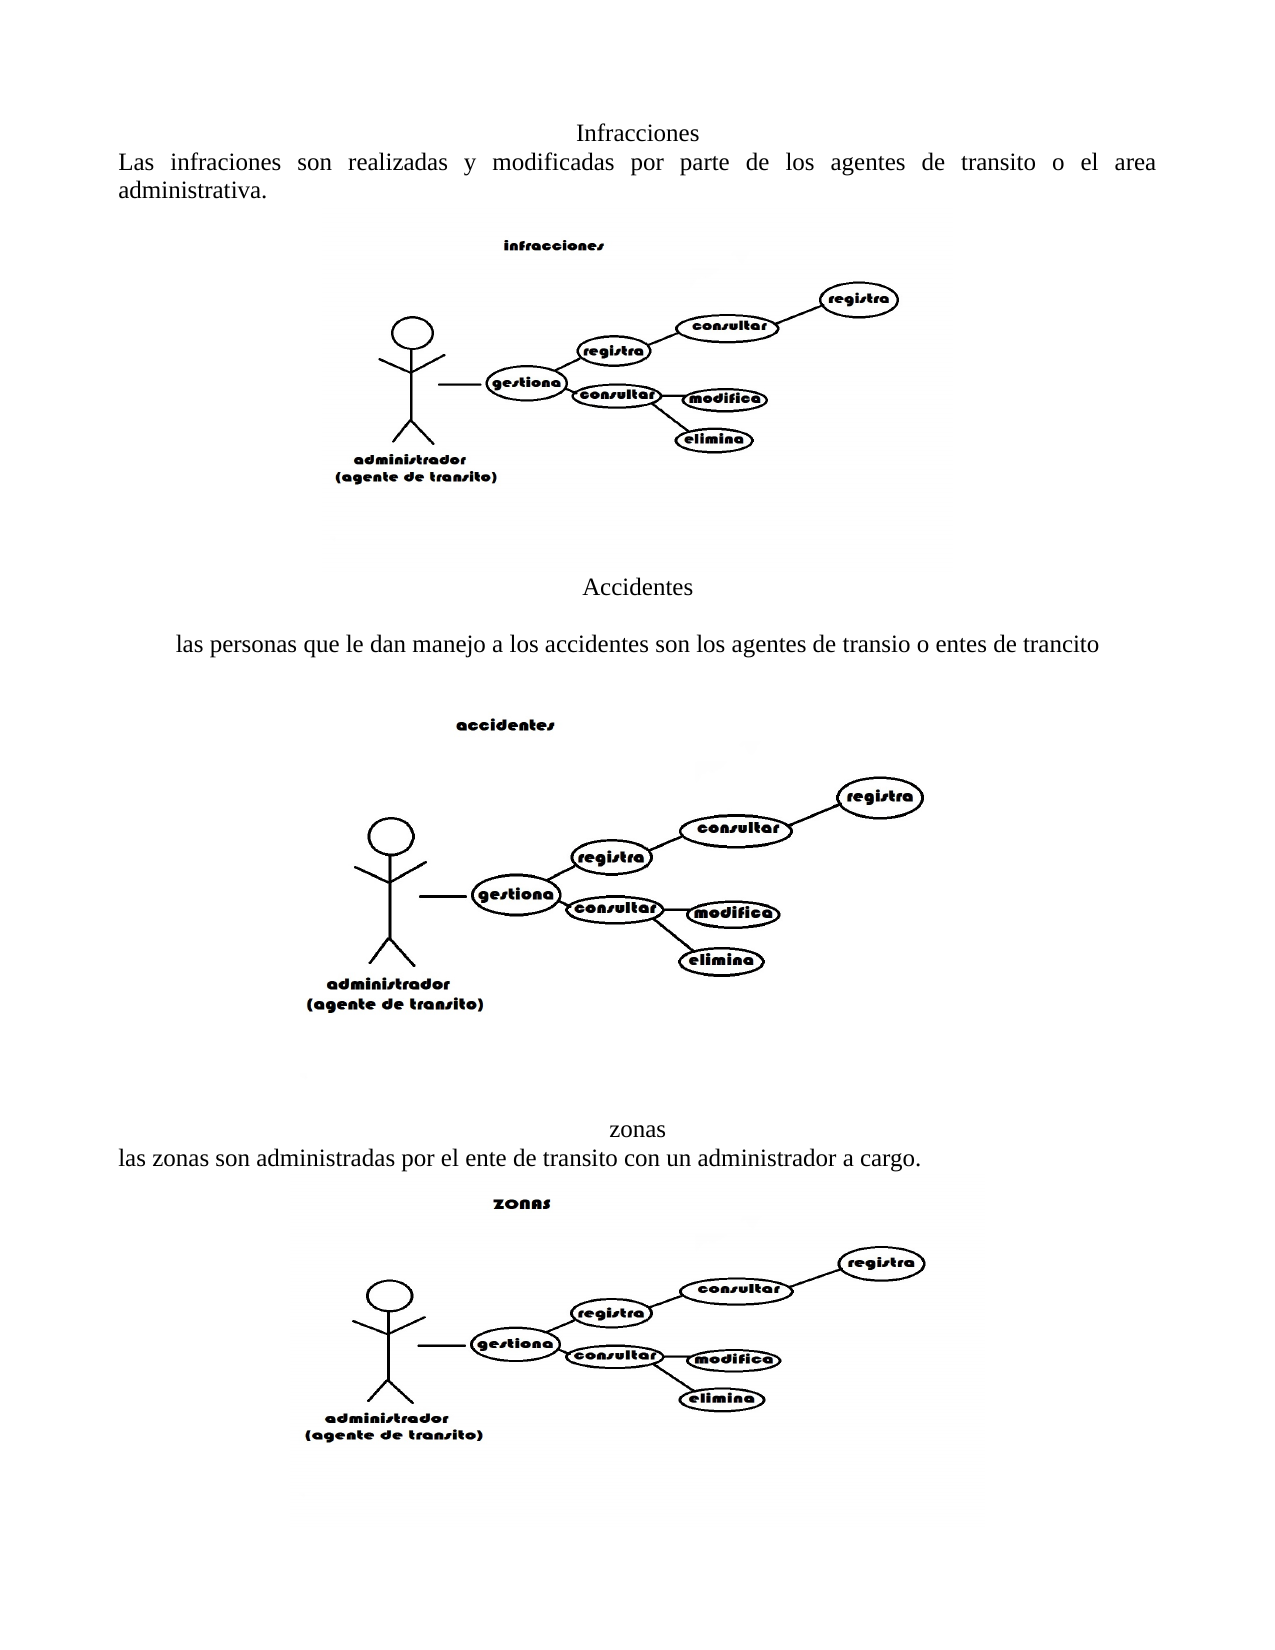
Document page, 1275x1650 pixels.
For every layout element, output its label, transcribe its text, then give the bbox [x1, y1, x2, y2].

picture [291, 686, 984, 1115]
text las personas que le dan manejo a los accidentes son los agentes de transio o entes de trancito [118, 629, 1157, 658]
picture [289, 1172, 986, 1527]
picture [321, 204, 954, 572]
text Accidentes [118, 204, 1157, 600]
text Las infraciones son realizadas y modificadas por parte de los agentes de transito o el area administrativa. [118, 147, 1157, 204]
text Infracciones [118, 118, 1157, 147]
text las zonas son administradas por el ente de transito con un administrador a cargo. [118, 1143, 1157, 1172]
text zonas [118, 687, 1157, 1143]
